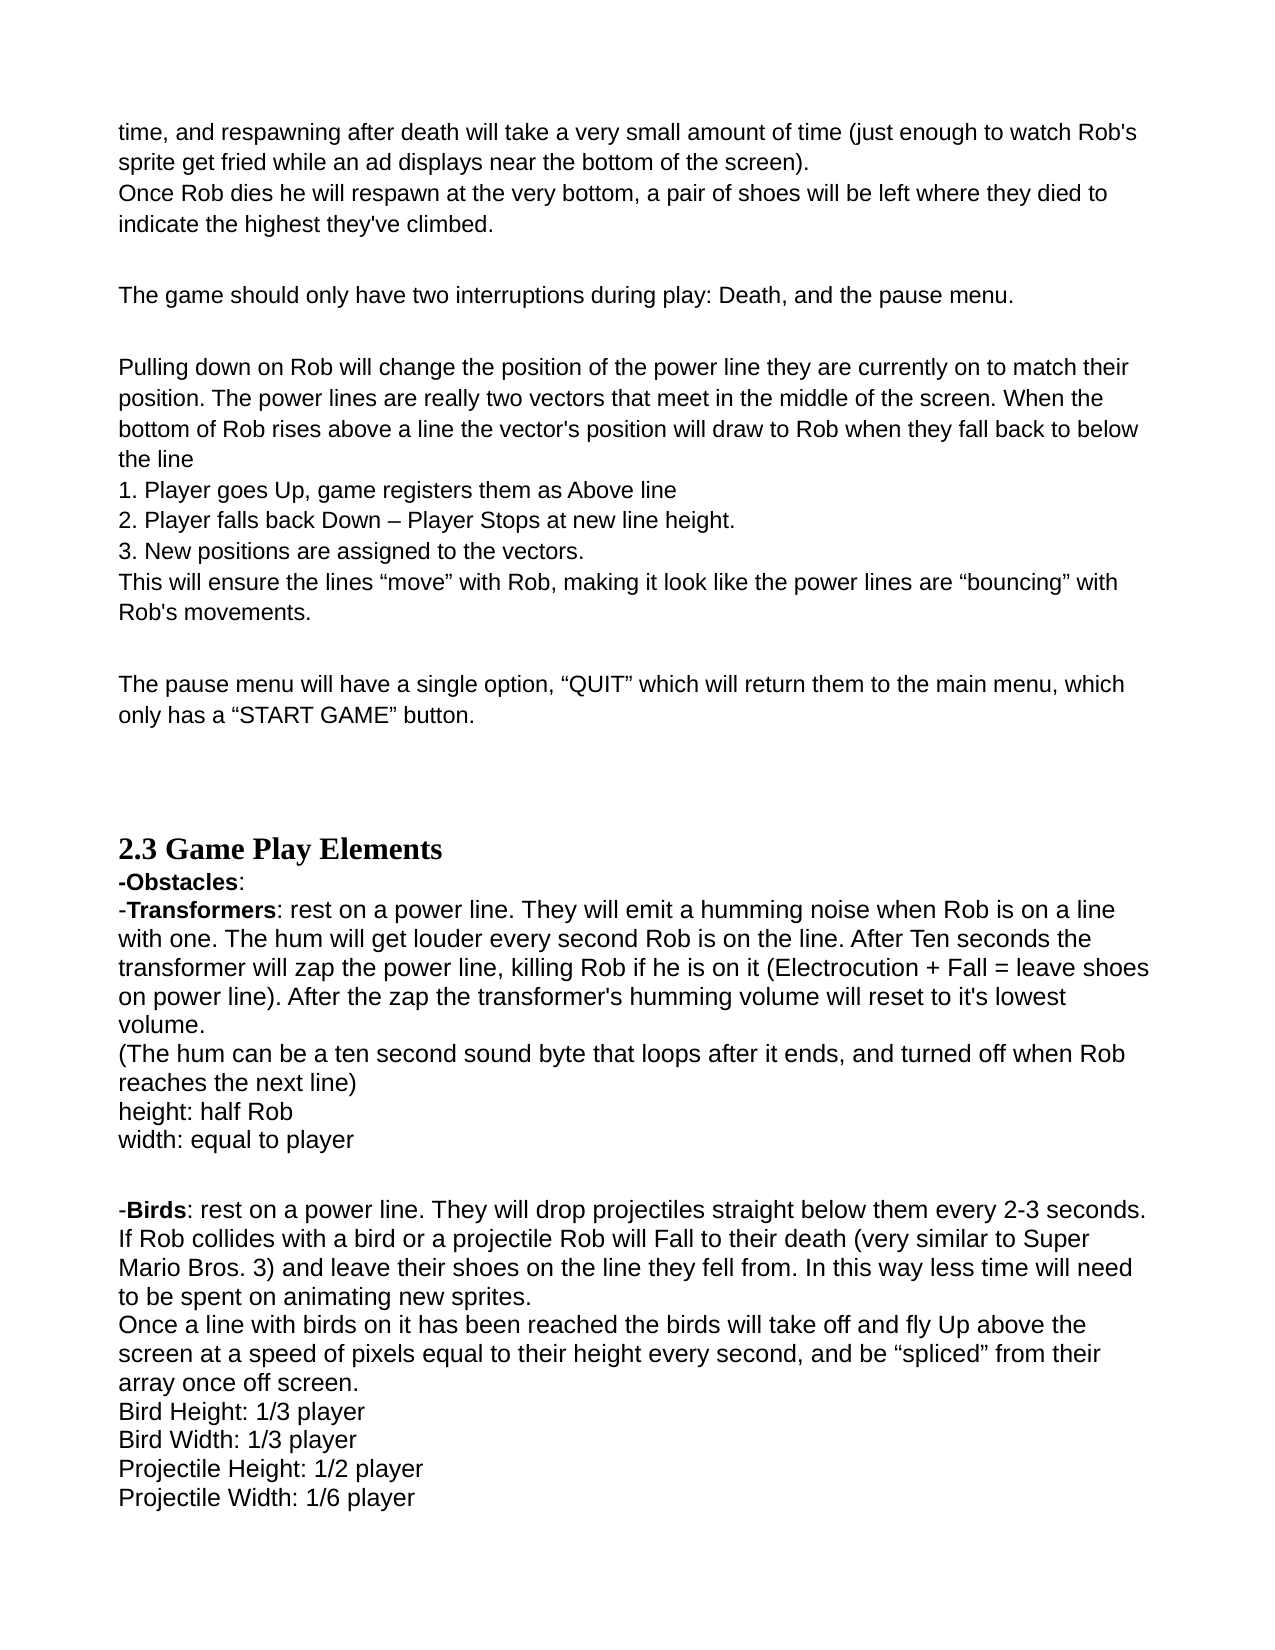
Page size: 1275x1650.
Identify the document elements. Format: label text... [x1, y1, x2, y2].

text width: equal to player [118, 1125, 1157, 1154]
text Once a line with birds on it has been reached the birds will take off and fly Up above the screen at a speed of pixels equal to their height every second, and be “spliced” from their array once off screen. [118, 1310, 1157, 1397]
text Bird Width: 1/3 player [118, 1425, 1157, 1454]
text 2. Player falls back Down – Player Stops at new line height. [118, 507, 1157, 534]
text Pulling down on Rob will change the position of the power line they are currently on to match their position. The power lines are really two vectors that meet in the middle of the screen. When the bottom of Rob rises above a line the vector's position will draw to Rob when they fall back to below the line [118, 354, 1157, 472]
text The pause menu will have a single option, “QUIT” which will return them to the main menu, which only has a “START GAME” button. [118, 671, 1157, 728]
text 3. New positions are assigned to the vectors. [118, 537, 1157, 564]
text -Transformers: rest on a power line. They will emit a humming noise when Rob is on a line with one. The hum will get louder every second Rob is on the line. After Ten seconds the transformer will zap the power line, killing Rob if he is on it (Electrocution + Fall = leave shoes on power line). After the zap the transformer's humming volume will reset to it's lowest volume. [118, 895, 1157, 1039]
text height: half Rob [118, 1097, 1157, 1125]
text Projectile Height: 1/2 player [118, 1454, 1157, 1483]
text Bird Height: 1/3 player [118, 1397, 1157, 1425]
text (The hum can be a ten second sound byte that loops after it ends, and turned off when Rob reaches the next line) [118, 1039, 1157, 1097]
text The game should only have two interruptions during play: Death, and the pause menu. [118, 282, 1157, 309]
text 2.3 Game Play Elements [118, 831, 1157, 867]
text Projectile Width: 1/6 player [118, 1483, 1157, 1512]
text This will ensure the lines “move” with Rob, making it look like the power lines are “bouncing” with Rob's movements. [118, 568, 1157, 626]
text Once Rob dies he will respawn at the very bottom, a pair of shoes will be left where they died to indicate the highest they've climbed. [118, 179, 1157, 237]
text -Obstacles: [118, 867, 1157, 895]
text -Birds: rest on a power line. They will drop projectiles straight below them every 2-3 seconds. If Rob collides with a bird or a projectile Rob will Fall to their death (very similar to Super Mario Bros. 3) and leave their shoes on the line they fell from. In this way less time will need to be spent on animating new sprites. [118, 1195, 1157, 1310]
text time, and respawning after death will take a very small amount of time (just enough to watch Rob's sprite get fried while an ad displays near the bottom of the screen). [118, 118, 1157, 176]
text 1. Player goes Up, game registers them as Above line [118, 476, 1157, 503]
